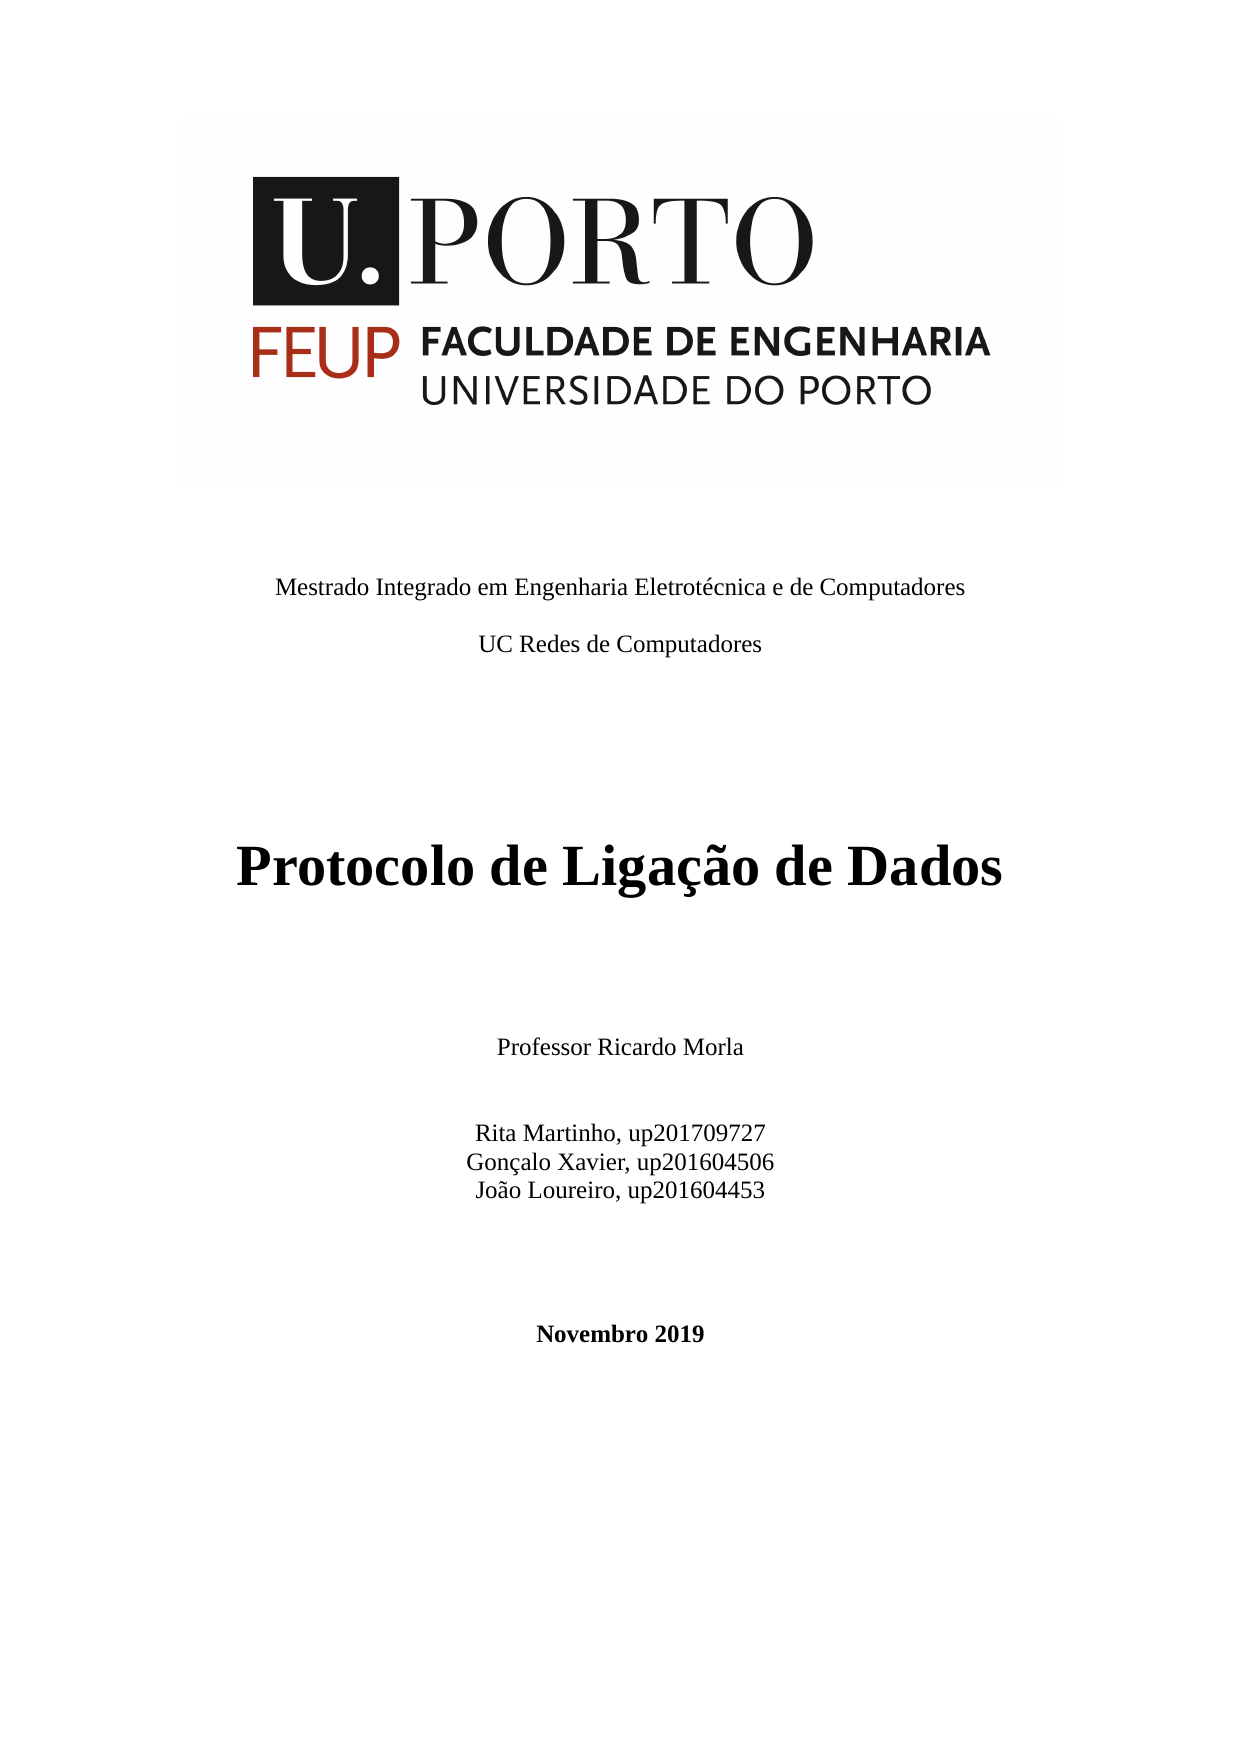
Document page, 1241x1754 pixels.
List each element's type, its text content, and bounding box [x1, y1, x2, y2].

text Professor Ricardo Morla [118, 1032, 1122, 1061]
text Rita Martinho, up201709727 [118, 1118, 1122, 1147]
text Protocolo de Ligação de Dados [118, 831, 1122, 898]
text João Loureiro, up201604453 [118, 1176, 1122, 1204]
picture [178, 118, 1062, 486]
text UC Redes de Computadores [118, 629, 1122, 658]
text Mestrado Integrado em Engenharia Eletrotécnica e de Computadores [118, 572, 1122, 601]
text Novembro 2019 [118, 1319, 1122, 1348]
text Gonçalo Xavier, up201604506 [118, 1147, 1122, 1176]
